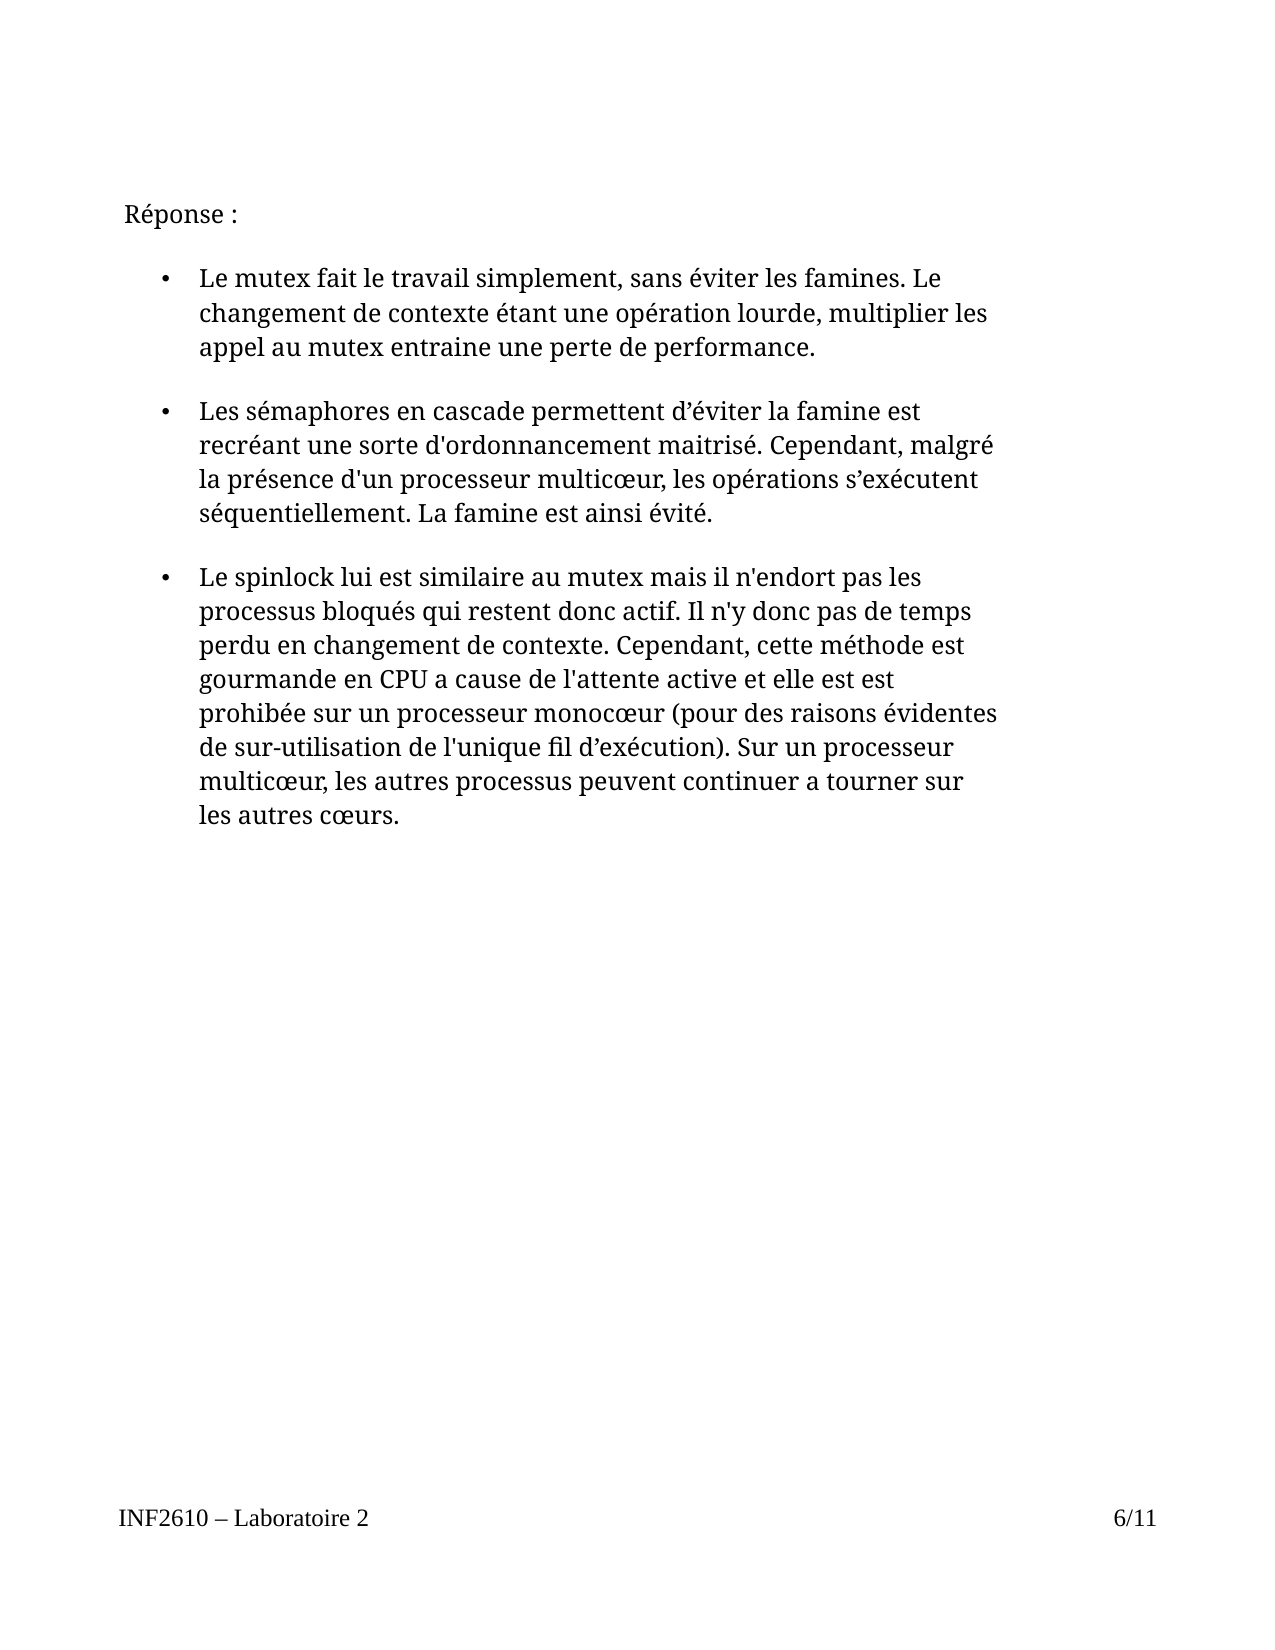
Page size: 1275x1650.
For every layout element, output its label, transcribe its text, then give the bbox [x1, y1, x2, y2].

table_cell [1008, 176, 1077, 853]
table_cell [1077, 176, 1157, 853]
table_cell Résumez succinctement les avantages et inconvénients des trois verrous étudiés plus haut selon vos observations. Réponse : Le mutex fait le travail simplement, sans éviter les famines. Le changement de contexte étant une opération lourde, multiplier les appel au mutex entraine une perte de performance. Les sémaphores en cascade permettent d’éviter la famine est recréant une sorte d'ordonnancement maitrisé. Cependant, malgré la présence d'un processeur multicœur, les opérations s’exécutent séquentiellement. La famine est ainsi évité. Le spinlock lui est similaire au mutex mais il n'endort pas les processus bloqués qui restent donc actif. Il n'y donc pas de temps perdu en changement de contexte. Cependant, cette méthode est gourmande en CPU a cause de l'attente active et elle est est prohibée sur un processeur monocœur (pour des raisons évidentes de sur-utilisation de l'unique fil d’exécution). Sur un processeur multicœur, les autres processus peuvent continuer a tourner sur les autres cœurs. [118, 176, 1007, 853]
